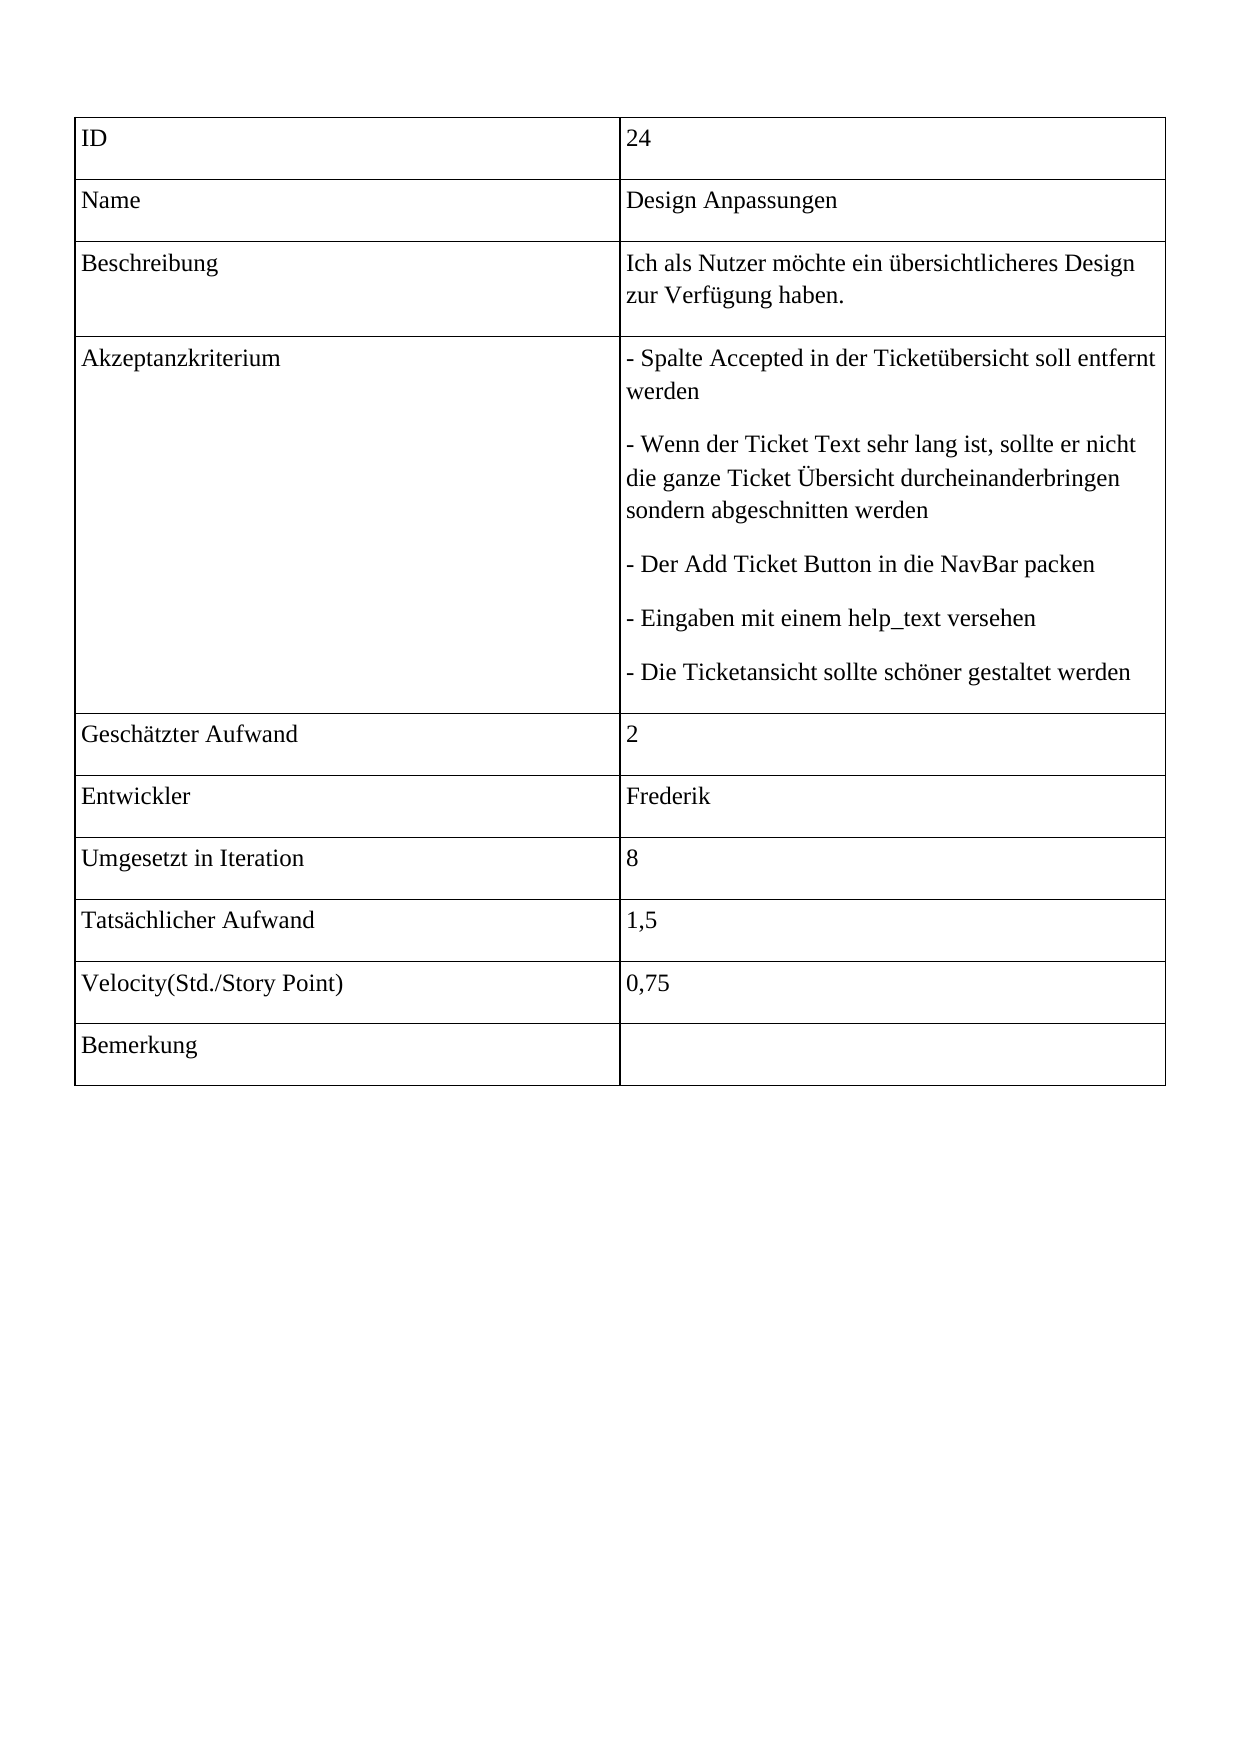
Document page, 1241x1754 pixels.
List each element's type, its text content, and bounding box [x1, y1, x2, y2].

table_cell 8 [621, 838, 1165, 899]
table_cell Name [76, 180, 619, 241]
table_cell - Spalte Accepted in der Ticketübersicht soll entfernt werden - Wenn der Ticket Text sehr lang ist, sollte er nicht die ganze Ticket Übersicht durcheinanderbringen sondern abgeschnitten werden - Der Add Ticket Button in die NavBar packen - Eingaben mit einem help_text versehen - Die Ticketansicht sollte schöner gestaltet werden [621, 337, 1165, 712]
table_cell Velocity(Std./Story Point) [76, 962, 619, 1023]
table_cell Beschreibung [76, 242, 619, 336]
table_cell Design Anpassungen [621, 180, 1165, 241]
table_header ID [76, 118, 619, 179]
table_cell Tatsächlicher Aufwand [76, 900, 619, 961]
table_cell Ich als Nutzer möchte ein übersichtlicheres Design zur Verfügung haben. [621, 242, 1165, 336]
table_cell 0,75 [621, 962, 1165, 1023]
table_cell [621, 1024, 1165, 1085]
table_cell Frederik [621, 776, 1165, 837]
table_cell Bemerkung [76, 1024, 619, 1085]
table_header 24 [621, 118, 1165, 179]
table_cell Geschätzter Aufwand [76, 714, 619, 774]
table_cell Entwickler [76, 776, 619, 837]
table_cell 1,5 [621, 900, 1165, 961]
table_cell 2 [621, 714, 1165, 774]
table_cell Umgesetzt in Iteration [76, 838, 619, 899]
table_cell Akzeptanzkriterium [76, 337, 619, 712]
